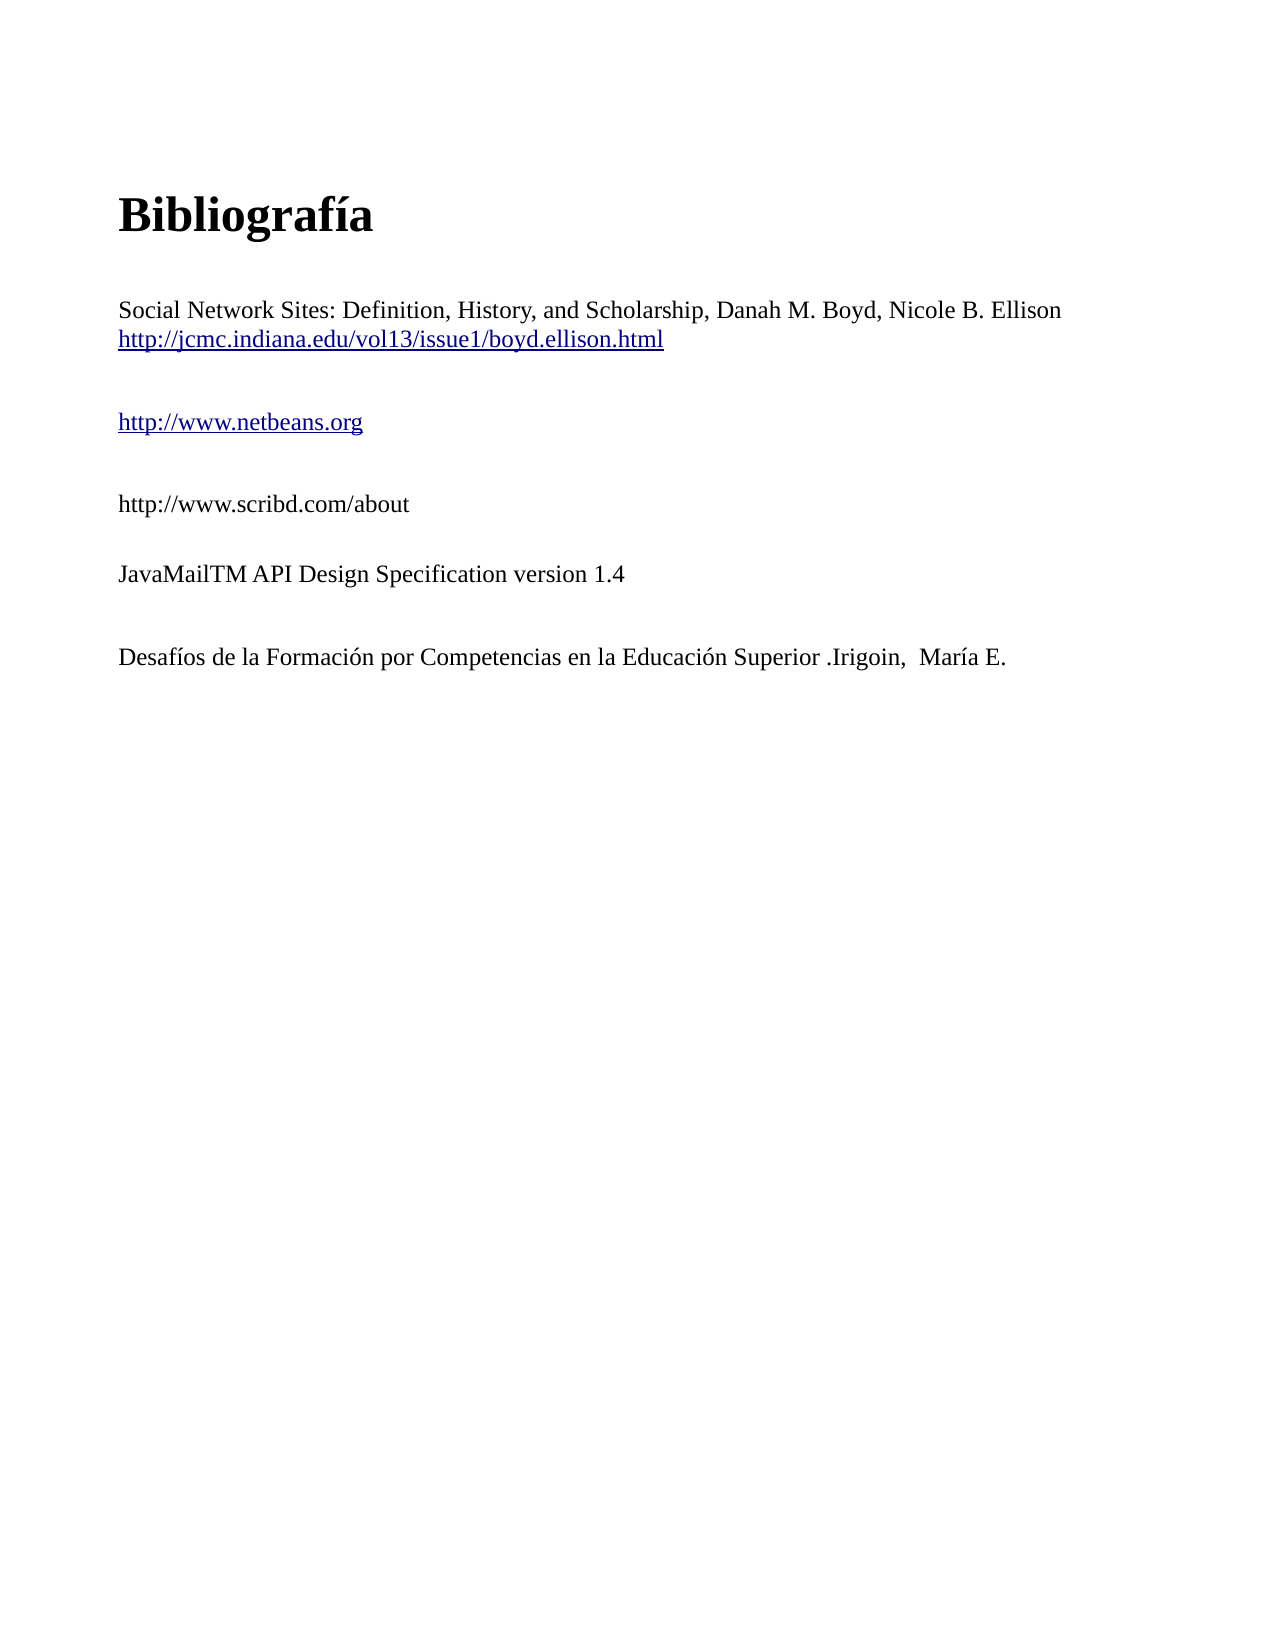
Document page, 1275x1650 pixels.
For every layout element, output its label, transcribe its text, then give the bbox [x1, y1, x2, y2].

text http://www.netbeans.org [118, 407, 1157, 436]
text http://www.scribd.com/about [118, 489, 1157, 547]
text Desafíos de la Formación por Competencias en la Educación Superior .Irigoin, María E. [118, 642, 1157, 671]
text JavaMailTM API Design Specification version 1.4 [118, 559, 1157, 588]
text Social Network Sites: Definition, History, and Scholarship, Danah M. Boyd, Nicole B. Ellison http://jcmc.indiana.edu/vol13/issue1/boyd.ellison.html [118, 296, 1157, 353]
subtitle Bibliografía [118, 184, 1157, 242]
